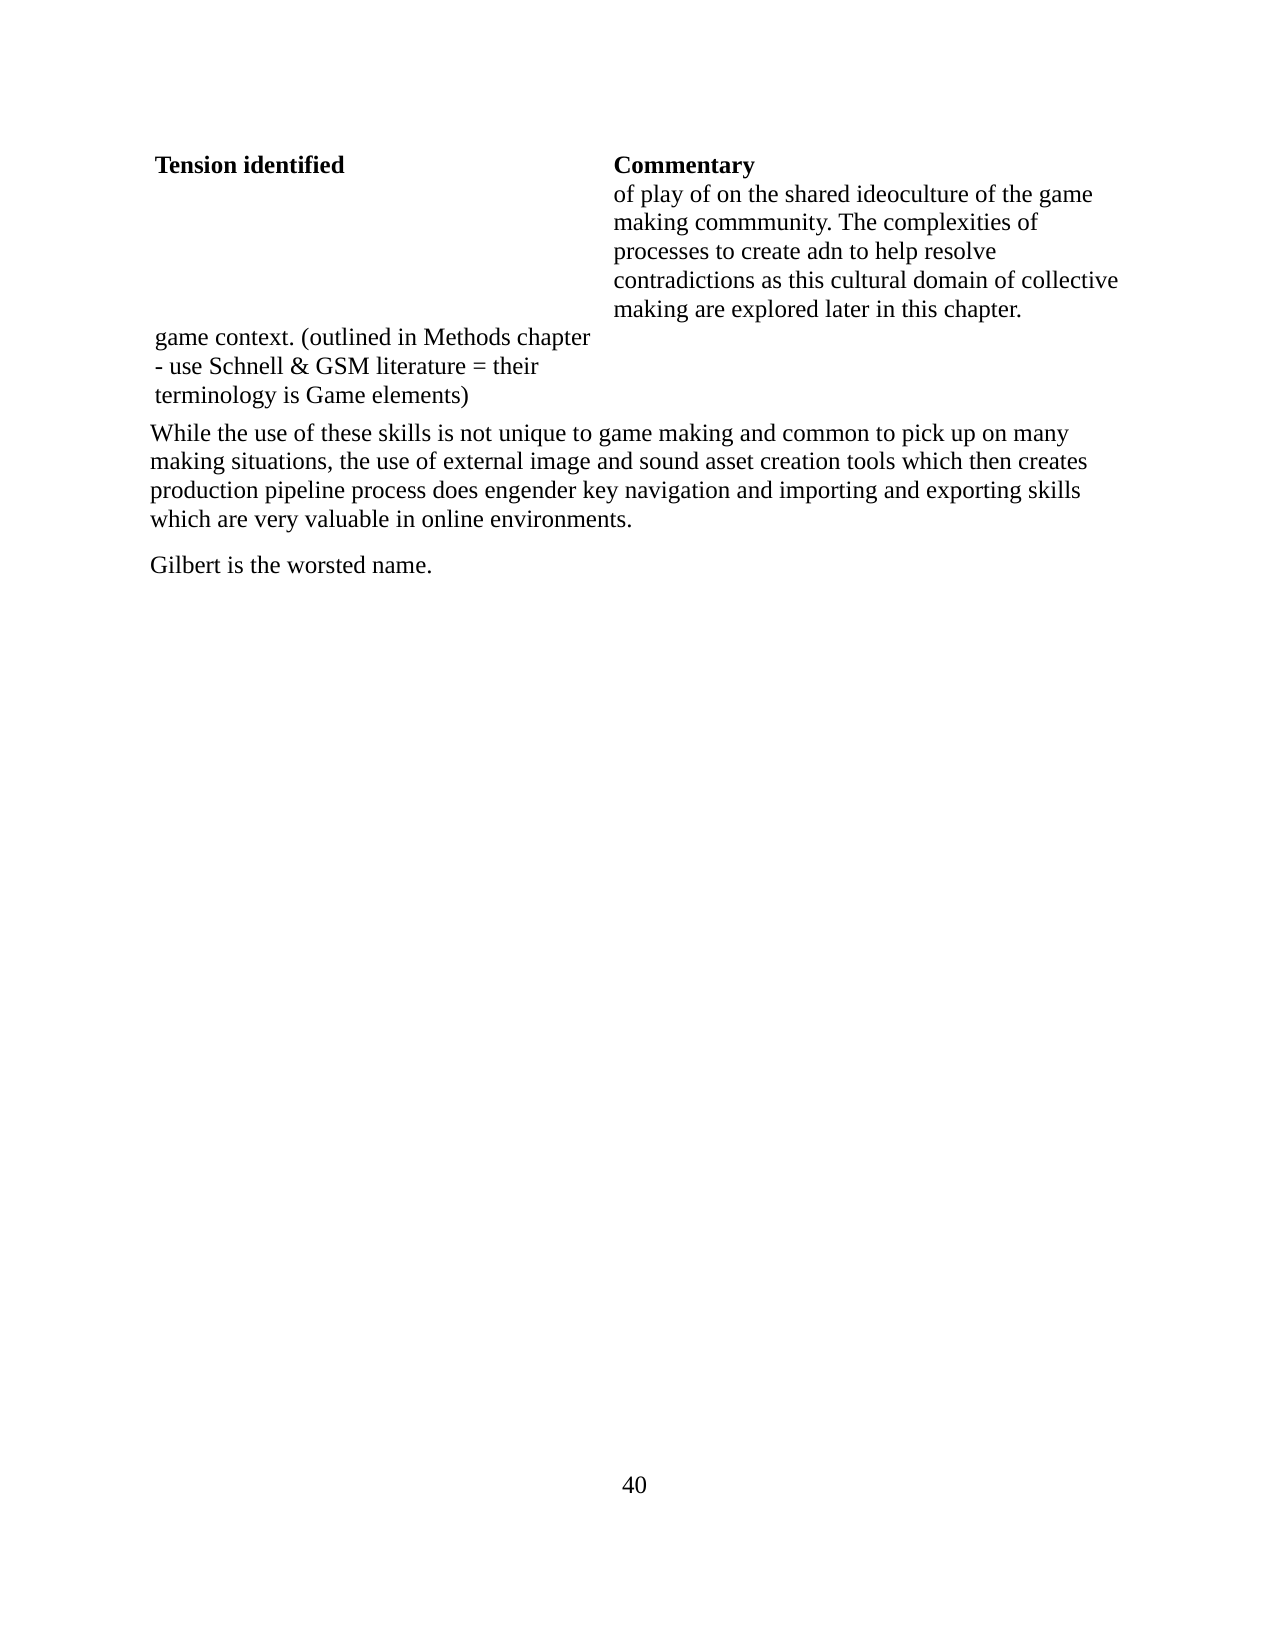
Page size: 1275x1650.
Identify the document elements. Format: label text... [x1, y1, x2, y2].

table_cell [609, 323, 1125, 409]
table_header Commentary [609, 150, 1125, 179]
table_header Tension identified [150, 150, 609, 179]
table_cell [150, 179, 609, 322]
table_cell of play of on the shared ideoculture of the game making commmunity. The complexities of processes to create adn to help resolve contradictions as this cultural domain of collective making are explored later in this chapter. [609, 179, 1125, 322]
text Gilbert is the worsted name. [150, 551, 1125, 579]
text While the use of these skills is not unique to game making and common to pick up on many making situations, the use of external image and sound asset creation tools which then creates production pipeline process does engender key navigation and importing and exporting skills which are very valuable in online environments. [150, 418, 1125, 533]
table_cell game context. (outlined in Methods chapter - use Schnell & GSM literature = their terminology is Game elements) [150, 323, 609, 409]
